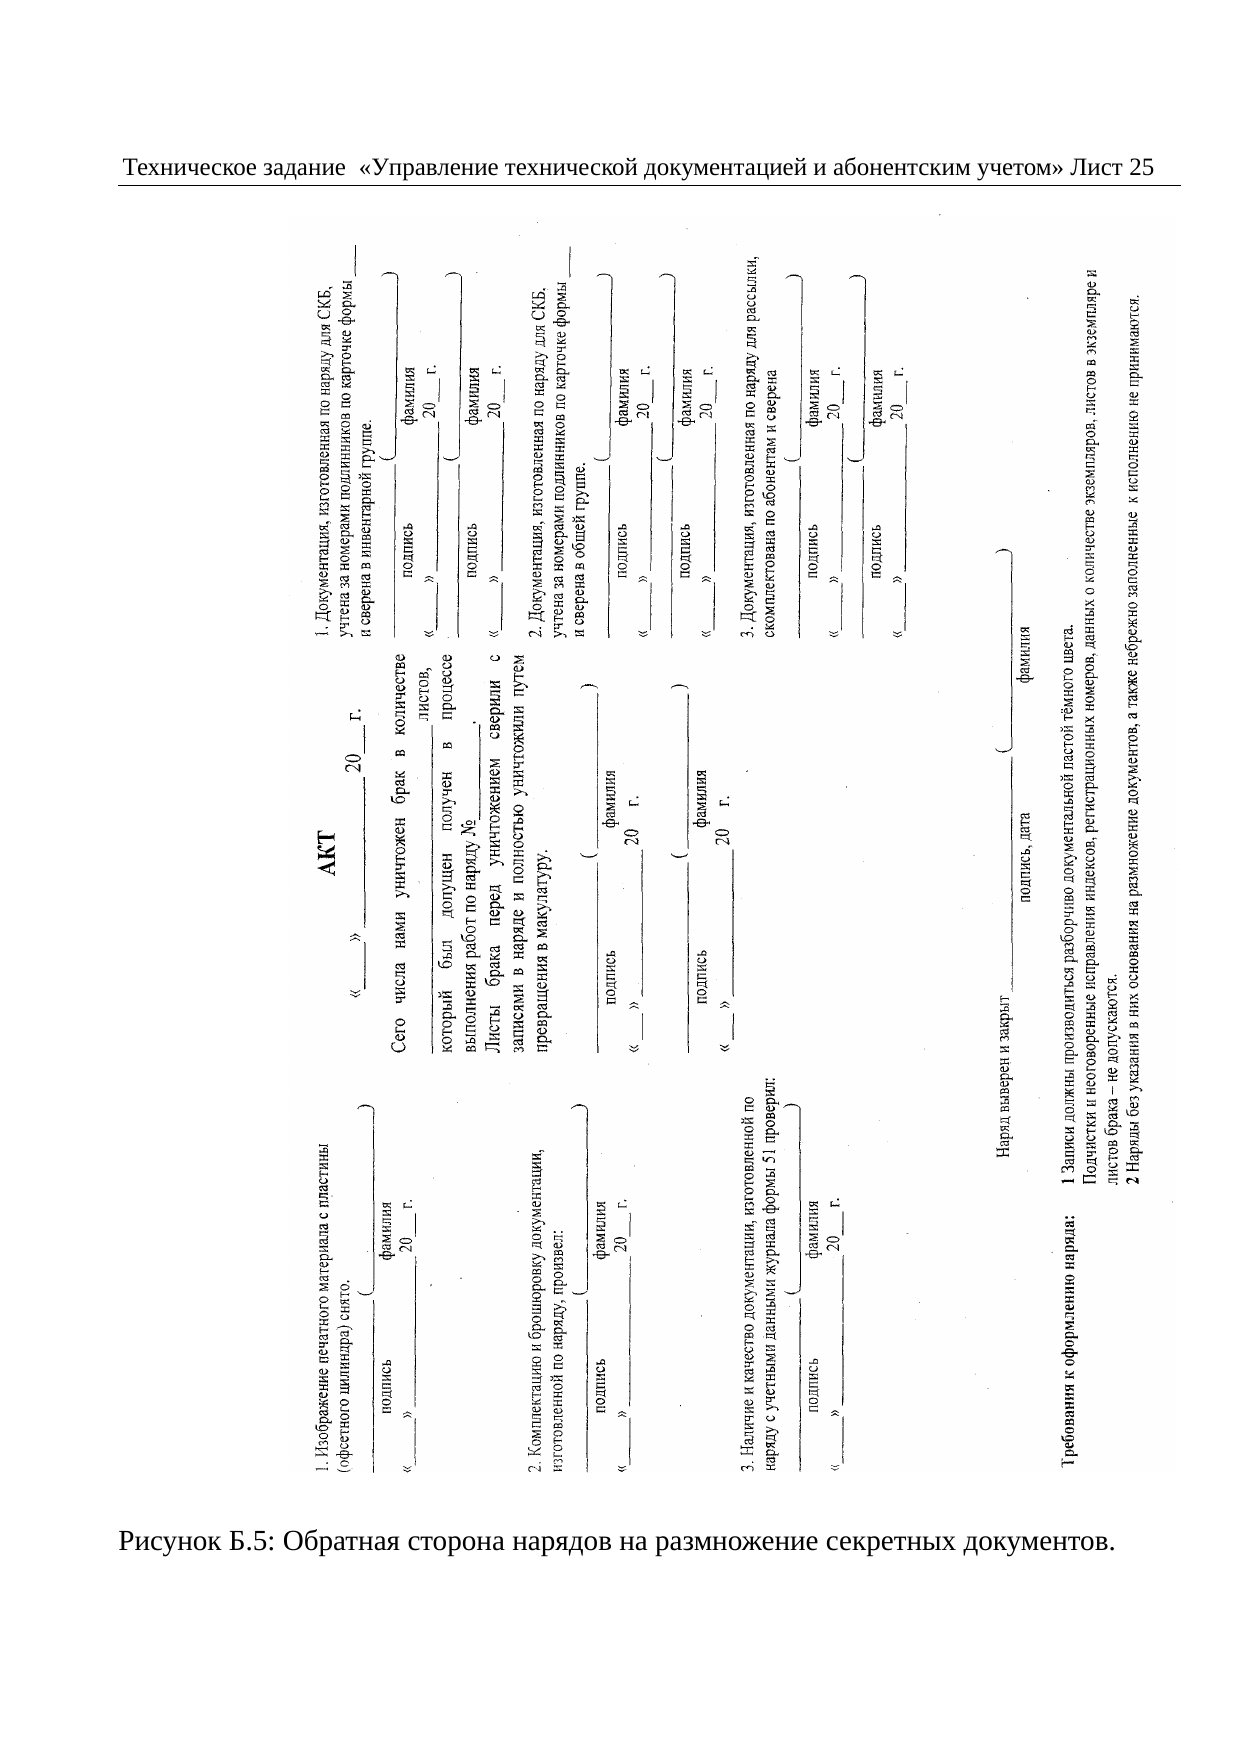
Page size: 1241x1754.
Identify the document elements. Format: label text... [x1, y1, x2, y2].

text Рисунок Б.5: Обратная сторона нарядов на размножение секретных документов. [118, 1523, 1181, 1556]
picture [289, 214, 1179, 1473]
